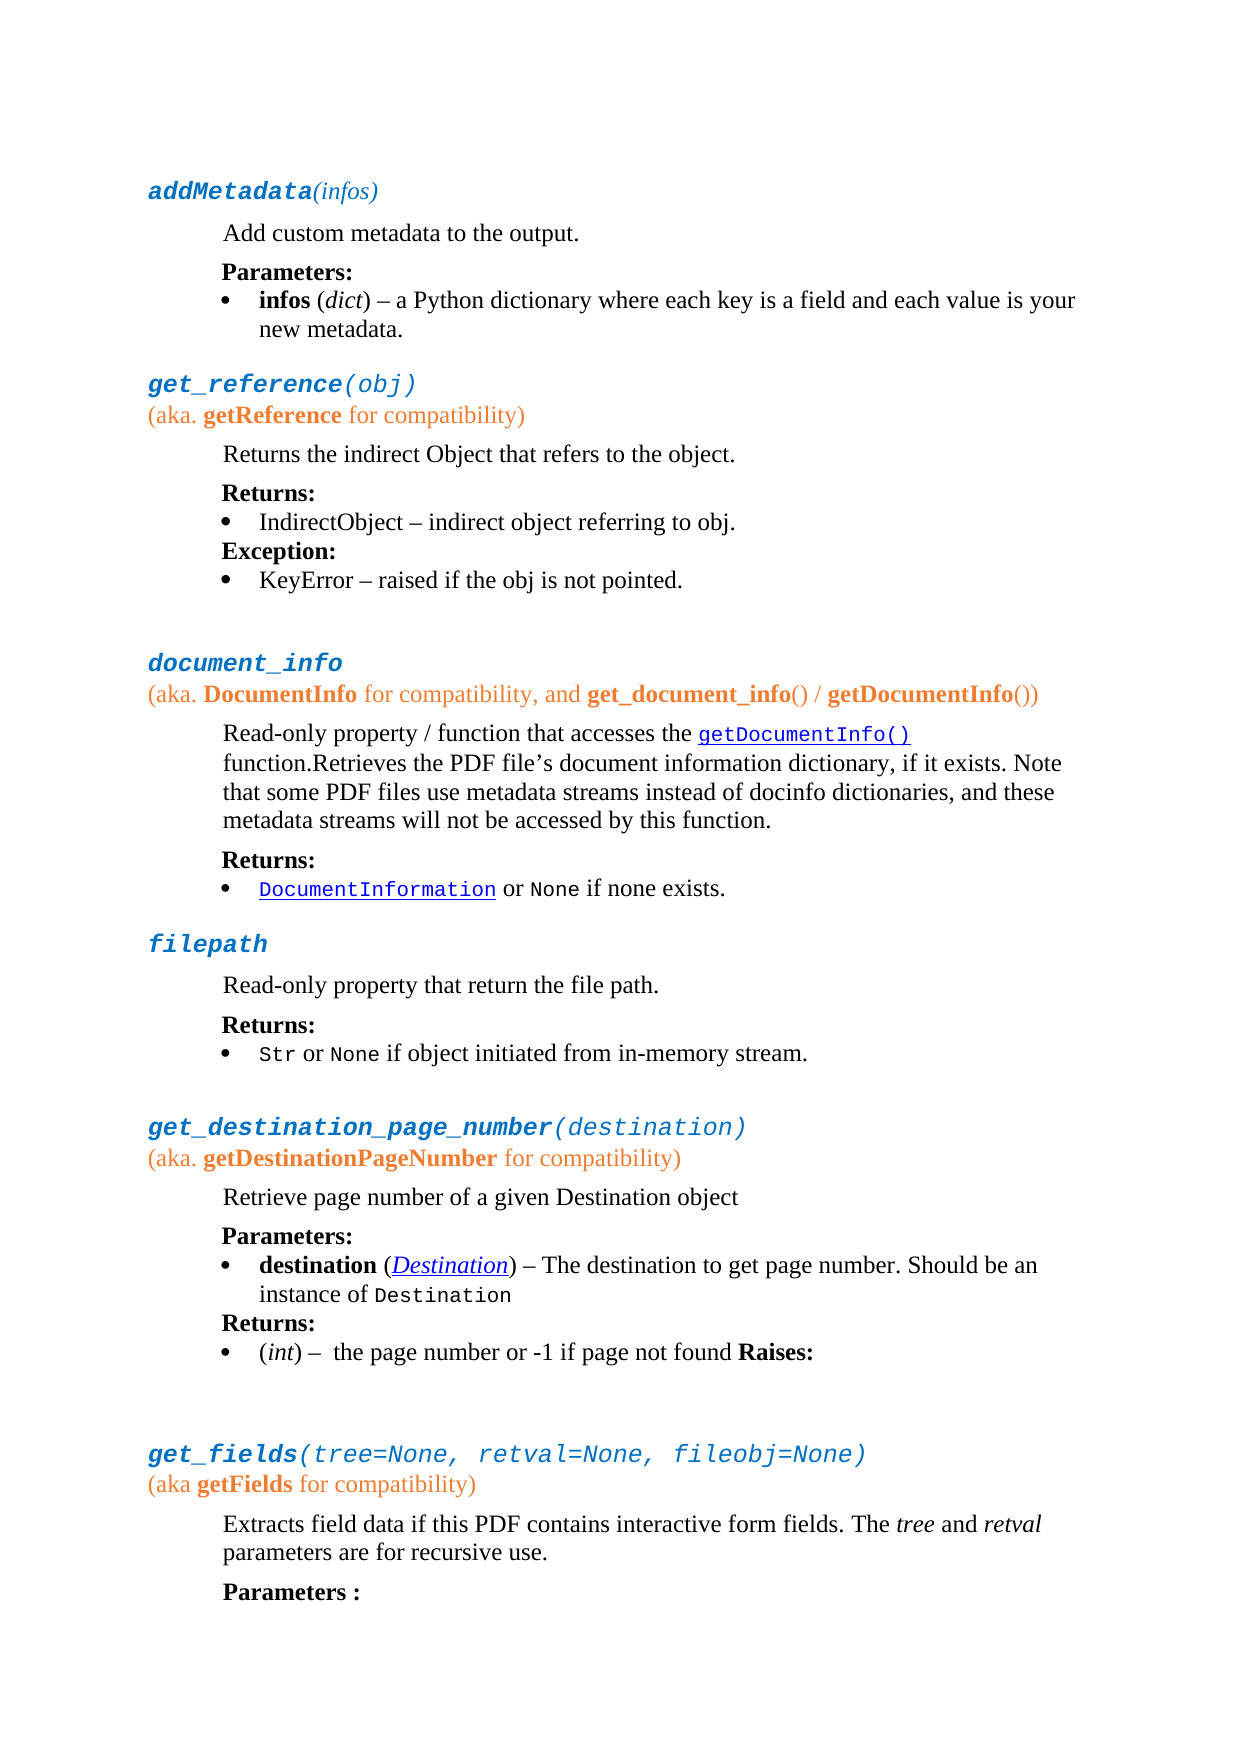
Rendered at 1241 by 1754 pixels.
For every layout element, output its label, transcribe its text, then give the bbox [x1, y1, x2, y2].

text (aka. getDestinationPageNumber for compatibility) [148, 1143, 1093, 1172]
text Parameters: [221, 257, 1093, 286]
text get_destination_page_number(destination) [148, 1114, 1093, 1143]
text Returns: [221, 845, 1093, 873]
text Read-only property / function that accesses the getDocumentInfo() function.Retrieves the PDF file’s document information dictionary, if it exists. Note that some PDF files use metadata streams instead of docinfo dictionaries, and these metadata streams will not be accessed by this function. [223, 718, 1093, 834]
text document_info [148, 651, 1093, 679]
text Returns the indirect Object that refers to the object. [223, 439, 1093, 468]
list IndirectObject – indirect object referring to obj. [221, 507, 1093, 536]
text Returns: [221, 478, 1093, 507]
text Add custom metadata to the output. [223, 218, 1093, 246]
text Extracts field data if this PDF contains interactive form fields. The tree and retval parameters are for recursive use. [223, 1509, 1093, 1566]
list infos (dict) – a Python dictionary where each key is a field and each value is your new metadata. [221, 286, 1093, 343]
list KeyError – raised if the obj is not pointed. [221, 565, 1093, 593]
text (aka getFields for compatibility) [148, 1469, 1093, 1498]
text Retrieve page number of a given Destination object [223, 1182, 1093, 1211]
text get_reference(obj) [148, 372, 1093, 400]
text addMetadata(infos) [148, 176, 1093, 207]
list Str or None if object initiated from in-memory stream. [221, 1038, 1093, 1068]
text (aka. DocumentInfo for compatibility, and get_document_info() / getDocumentInfo()) [148, 679, 1093, 708]
text get_fields(tree=None, retval=None, fileobj=None) [148, 1441, 1093, 1469]
text filepath [148, 932, 1093, 960]
text Parameters: [221, 1221, 1093, 1250]
list (int) – the page number or -1 if page not found Raises: [221, 1337, 1093, 1366]
text (aka. getReference for compatibility) [148, 400, 1093, 429]
list DocumentInformation or None if none exists. [221, 873, 1093, 903]
text Parameters : [223, 1577, 1093, 1605]
text Returns: [221, 1010, 1093, 1038]
text Exception: [221, 536, 1093, 565]
text Returns: [221, 1308, 1093, 1337]
text Read-only property that return the file path. [223, 971, 1093, 999]
list destination (Destination) – The destination to get page number. Should be an instance of Destination [221, 1250, 1093, 1308]
